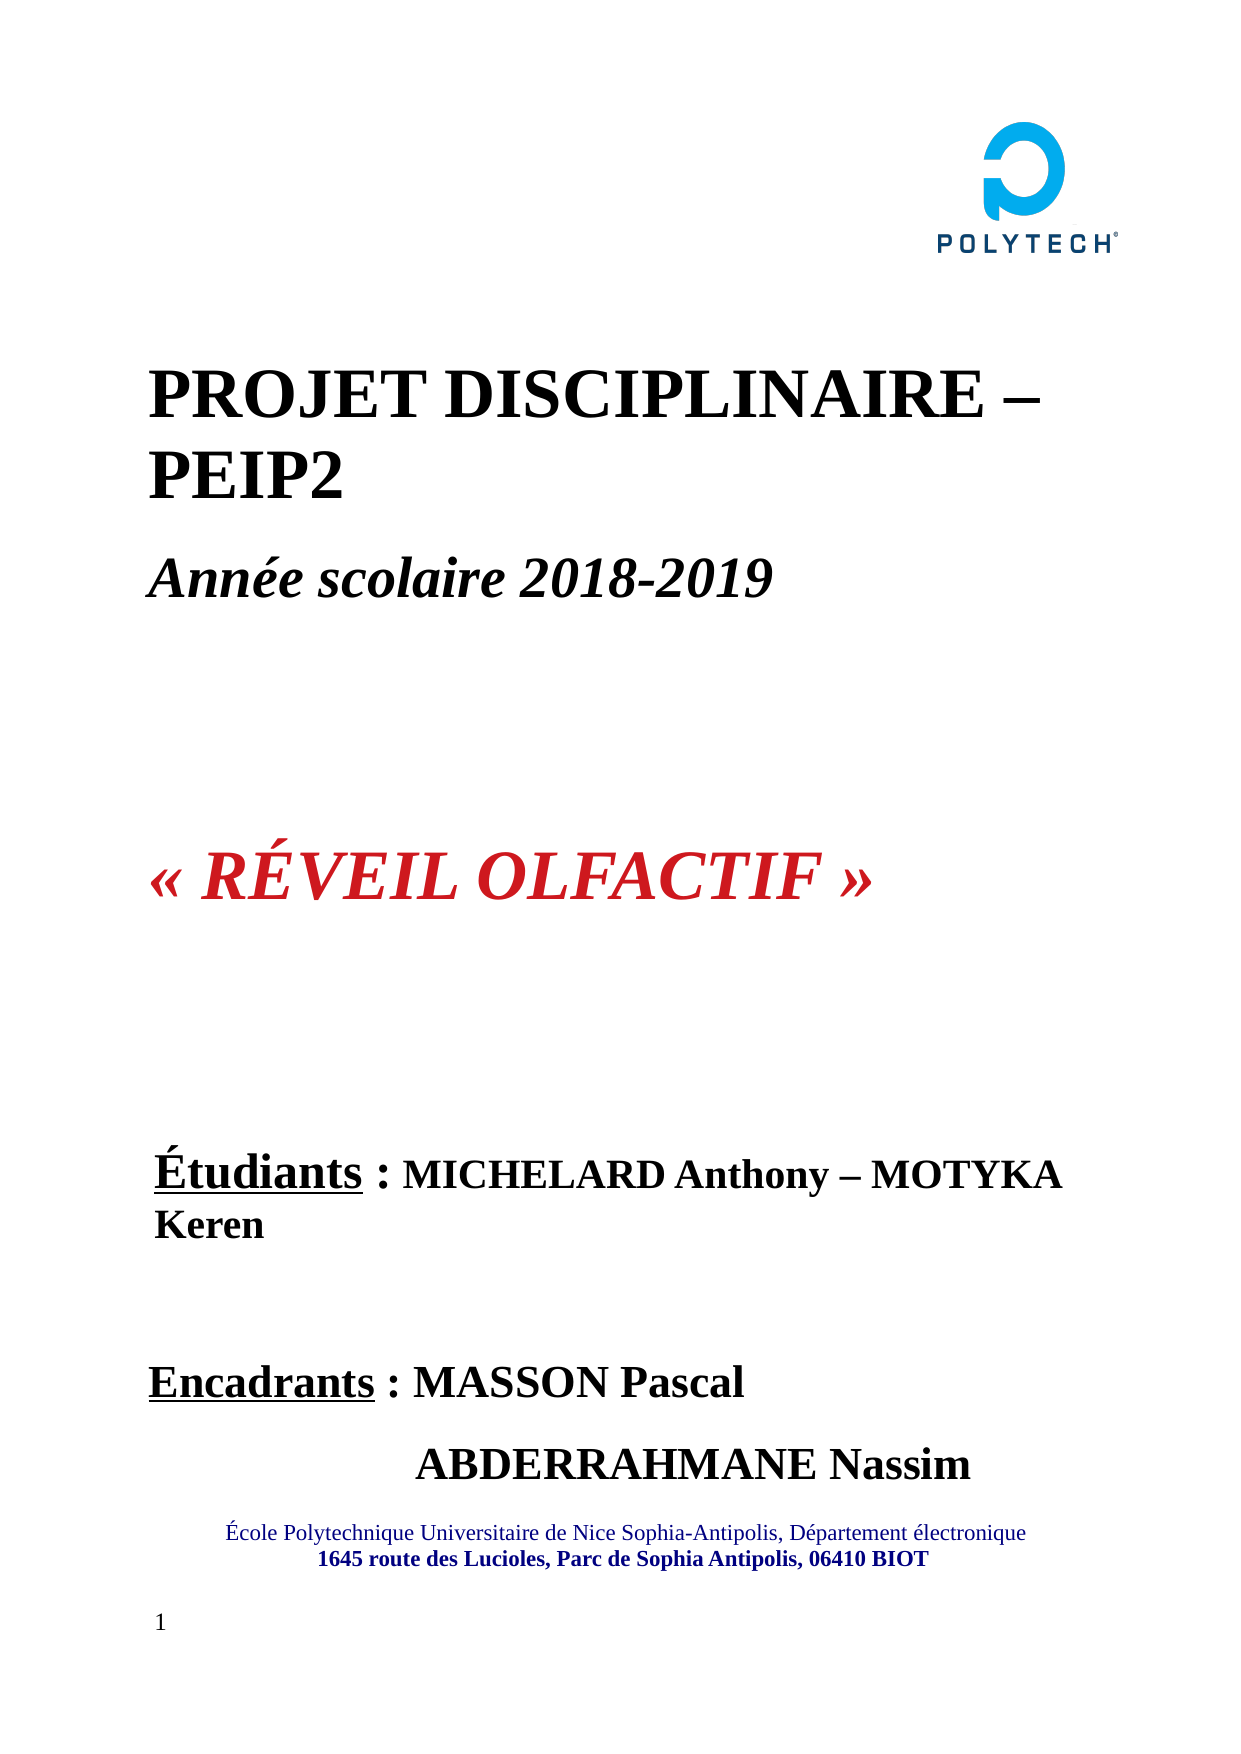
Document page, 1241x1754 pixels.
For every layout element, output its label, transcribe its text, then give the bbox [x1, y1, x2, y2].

text ABDERRAHMANE Nassim [148, 1436, 1098, 1489]
text 1645 route des Lucioles, Parc de Sophia Antipolis, 06410 BIOT [148, 1545, 1098, 1571]
text « RÉVEIL OLFACTIF » [148, 833, 1098, 914]
text Étudiants : MICHELARD Anthony – MOTYKA Keren [154, 1142, 1098, 1247]
text École Polytechnique Universitaire de Nice Sophia-Antipolis, Département électronique [154, 1519, 1098, 1545]
text PROJET DISCIPLINAIRE – PEIP2 [148, 351, 1098, 514]
picture [938, 122, 1118, 253]
text Encadrants : MASSON Pascal [148, 1354, 1098, 1407]
text Année scolaire 2018-2019 [148, 543, 1098, 611]
